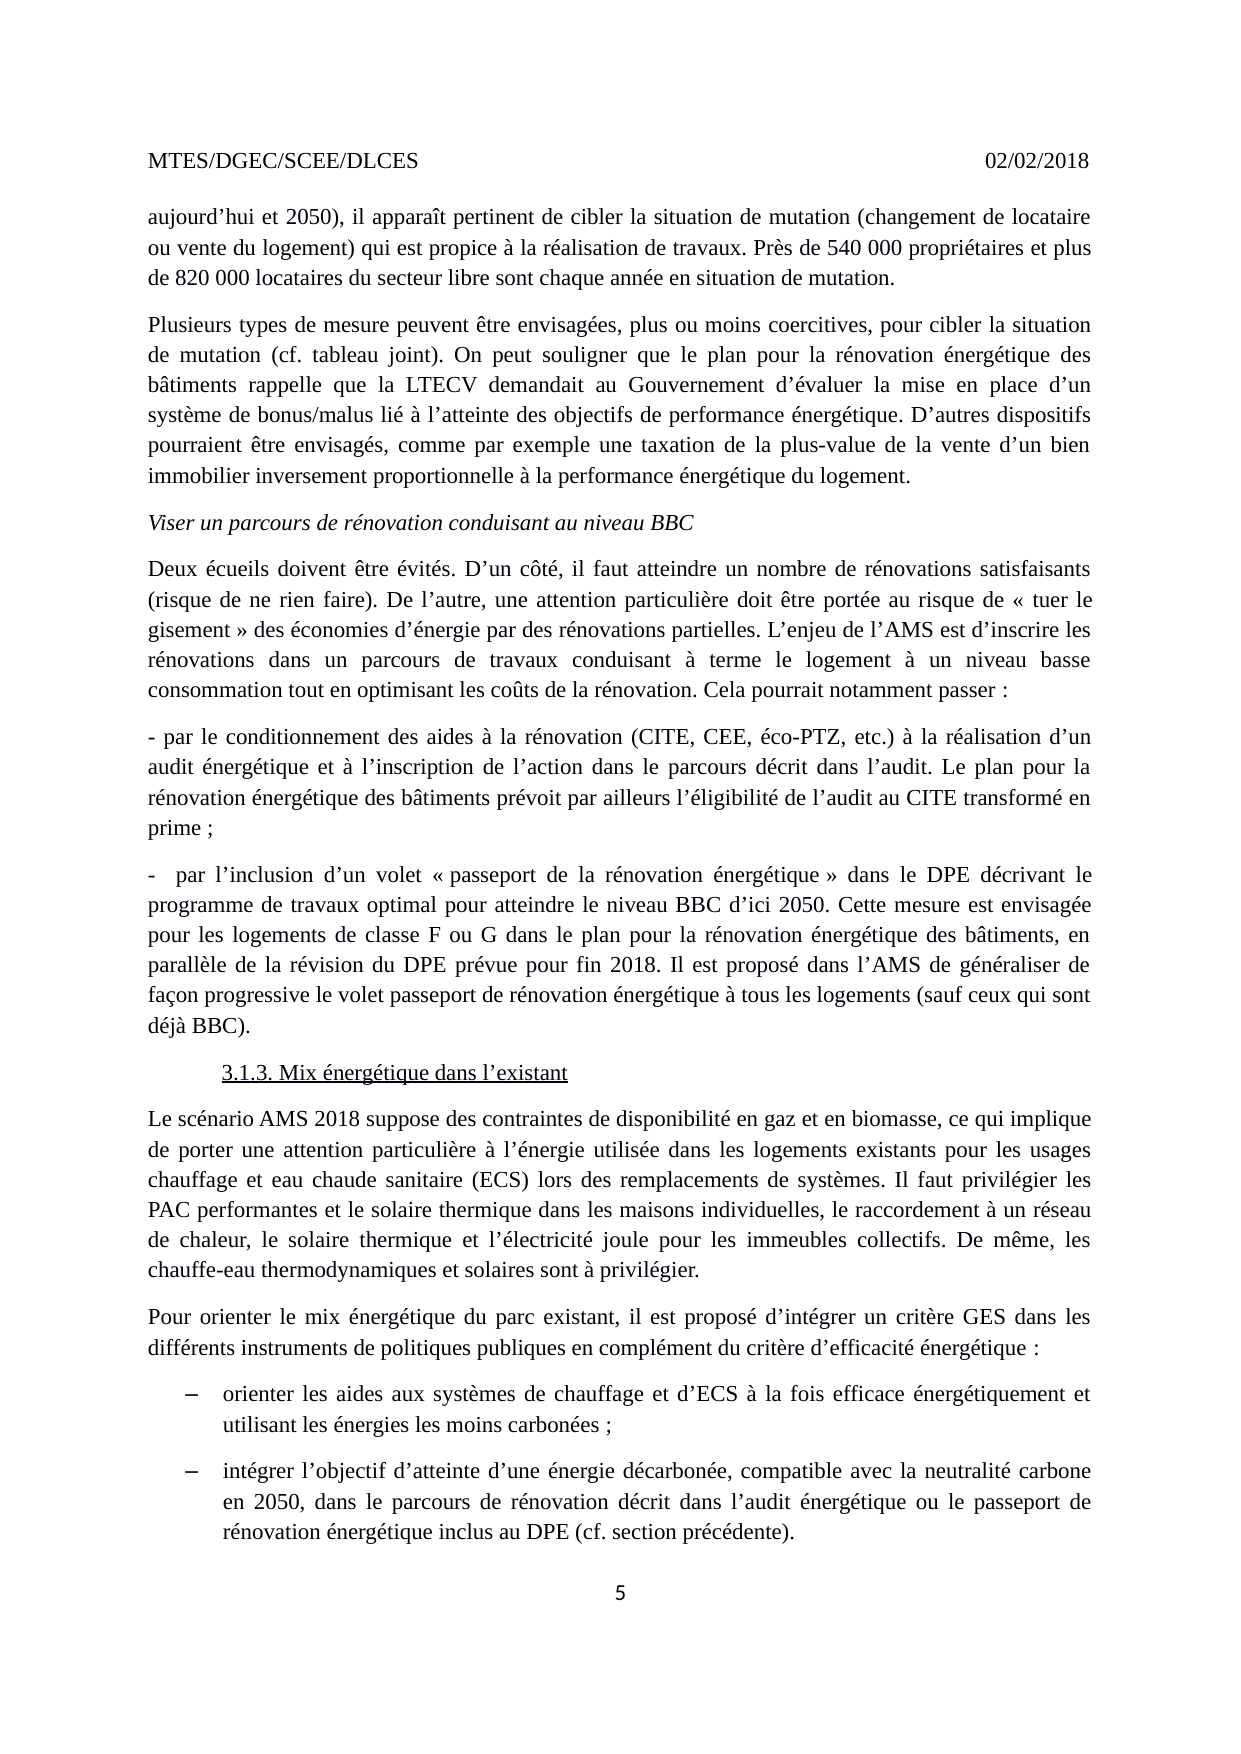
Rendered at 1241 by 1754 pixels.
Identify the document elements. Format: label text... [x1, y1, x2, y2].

text 3.1.3. Mix énergétique dans l’existant [221, 1059, 1093, 1085]
text - par l’inclusion d’un volet « passeport de la rénovation énergétique » dans le DPE décrivant le programme de travaux optimal pour atteindre le niveau BBC d’ici 2050. Cette mesure est envisagée pour les logements de classe F ou G dans le plan pour la rénovation énergétique des bâtiments, en parallèle de la révision du DPE prévue pour fin 2018. Il est proposé dans l’AMS de généraliser de façon progressive le volet passeport de rénovation énergétique à tous les logements (sauf ceux qui sont déjà BBC). [148, 861, 1093, 1038]
text Le scénario AMS 2018 suppose des contraintes de disponibilité en gaz et en biomasse, ce qui implique de porter une attention particulière à l’énergie utilisée dans les logements existants pour les usages chauffage et eau chaude sanitaire (ECS) lors des remplacements de systèmes. Il faut privilégier les PAC performantes et le solaire thermique dans les maisons individuelles, le raccordement à un réseau de chaleur, le solaire thermique et l’électricité joule pour les immeubles collectifs. De même, les chauffe-eau thermodynamiques et solaires sont à privilégier. [148, 1106, 1093, 1283]
text aujourd’hui et 2050), il apparaît pertinent de cibler la situation de mutation (changement de locataire ou vente du logement) qui est propice à la réalisation de travaux. Près de 540 000 propriétaires et plus de 820 000 locataires du secteur libre sont chaque année en situation de mutation. [148, 203, 1093, 290]
list orienter les aides aux systèmes de chauffage et d’ECS à la fois efficace énergétiquement et utilisant les énergies les moins carbonées ; [185, 1381, 1093, 1437]
text - par le conditionnement des aides à la rénovation (CITE, CEE, éco-PTZ, etc.) à la réalisation d’un audit énergétique et à l’inscription de l’action dans le parcours décrit dans l’audit. Le plan pour la rénovation énergétique des bâtiments prévoit par ailleurs l’éligibilité de l’audit au CITE transformé en prime ; [148, 723, 1093, 840]
text Viser un parcours de rénovation conduisant au niveau BBC [148, 509, 1093, 535]
text Deux écueils doivent être évités. D’un côté, il faut atteindre un nombre de rénovations satisfaisants (risque de ne rien faire). De l’autre, une attention particulière doit être portée au risque de « tuer le gisement » des économies d’énergie par des rénovations partielles. L’enjeu de l’AMS est d’inscrire les rénovations dans un parcours de travaux conduisant à terme le logement à un niveau basse consommation tout en optimisant les coûts de la rénovation. Cela pourrait notamment passer : [148, 556, 1093, 703]
list intégrer l’objectif d’atteinte d’une énergie décarbonée, compatible avec la neutralité carbone en 2050, dans le parcours de rénovation décrit dans l’audit énergétique ou le passeport de rénovation énergétique inclus au DPE (cf. section précédente). [185, 1458, 1093, 1544]
text Pour orienter le mix énergétique du parc existant, il est proposé d’intégrer un critère GES dans les différents instruments de politiques publiques en complément du critère d’efficacité énergétique : [148, 1303, 1093, 1360]
